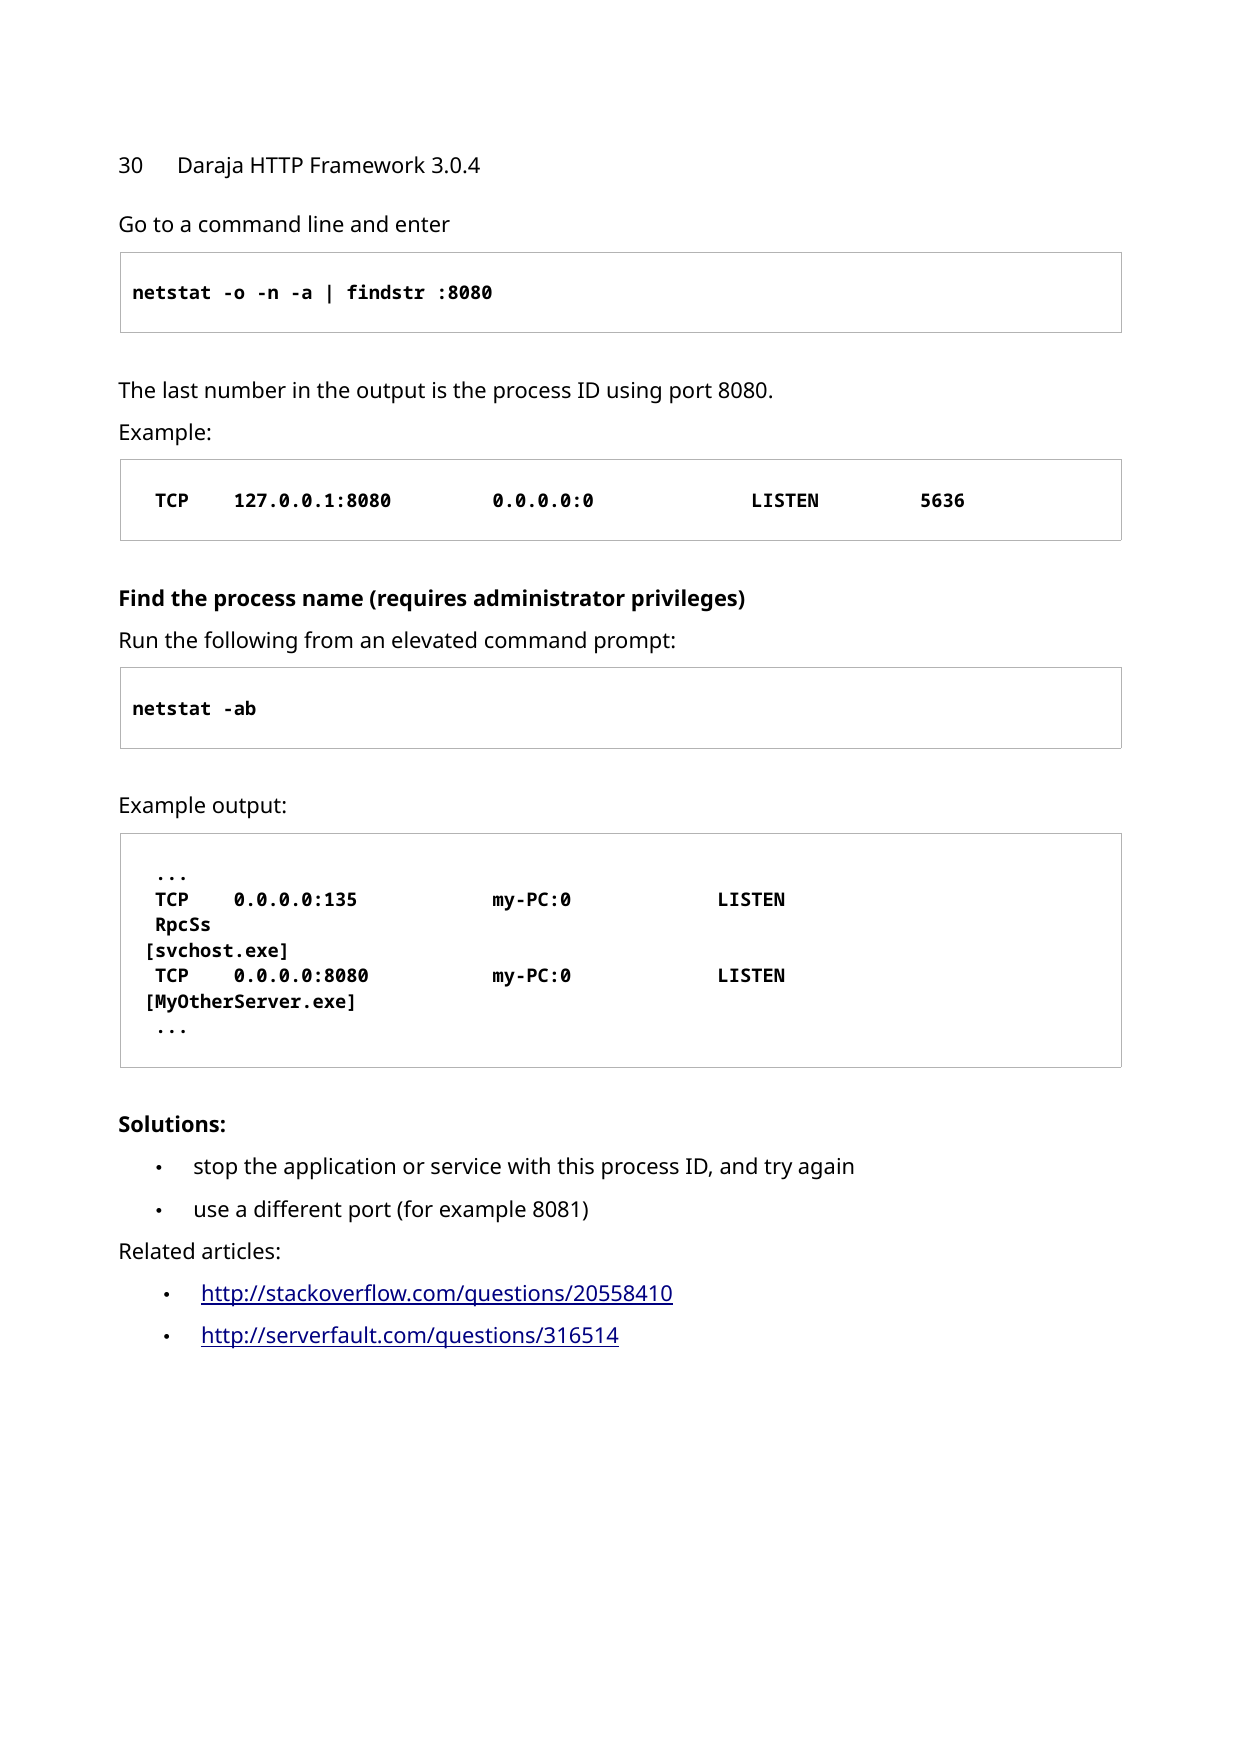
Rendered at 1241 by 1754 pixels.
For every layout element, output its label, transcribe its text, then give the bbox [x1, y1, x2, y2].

text Example: [118, 417, 1122, 447]
text [MyOtherServer.exe] ... [121, 986, 1121, 1067]
text Find the process name (requires administrator privileges) [118, 583, 1122, 612]
text TCP 0.0.0.0:8080 my-PC:0 LISTEN [121, 960, 1121, 986]
list http://stackoverflow.com/questions/20558410 [163, 1278, 1122, 1308]
list http://serverfault.com/questions/316514 [163, 1321, 1122, 1350]
text The last number in the output is the process ID using port 8080. [118, 375, 1122, 404]
text ... TCP 0.0.0.0:135 my-PC:0 LISTEN [121, 858, 1121, 909]
text RpcSs [121, 909, 1121, 935]
text Example output: [118, 790, 1122, 820]
text Run the following from an elevated command prompt: [118, 625, 1122, 655]
text netstat -o -n -a | findstr :8080 [121, 253, 1121, 332]
text [svchost.exe] [121, 935, 1121, 960]
text netstat -ab [121, 668, 1121, 748]
text Solutions: [118, 1109, 1122, 1139]
list use a different port (for example 8081) [156, 1194, 1122, 1223]
text Go to a command line and enter [118, 209, 1122, 239]
text Related articles: [118, 1236, 1122, 1266]
list stop the application or service with this process ID, and try again [156, 1151, 1122, 1181]
text TCP 127.0.0.1:8080 0.0.0.0:0 LISTEN 5636 [121, 460, 1121, 540]
